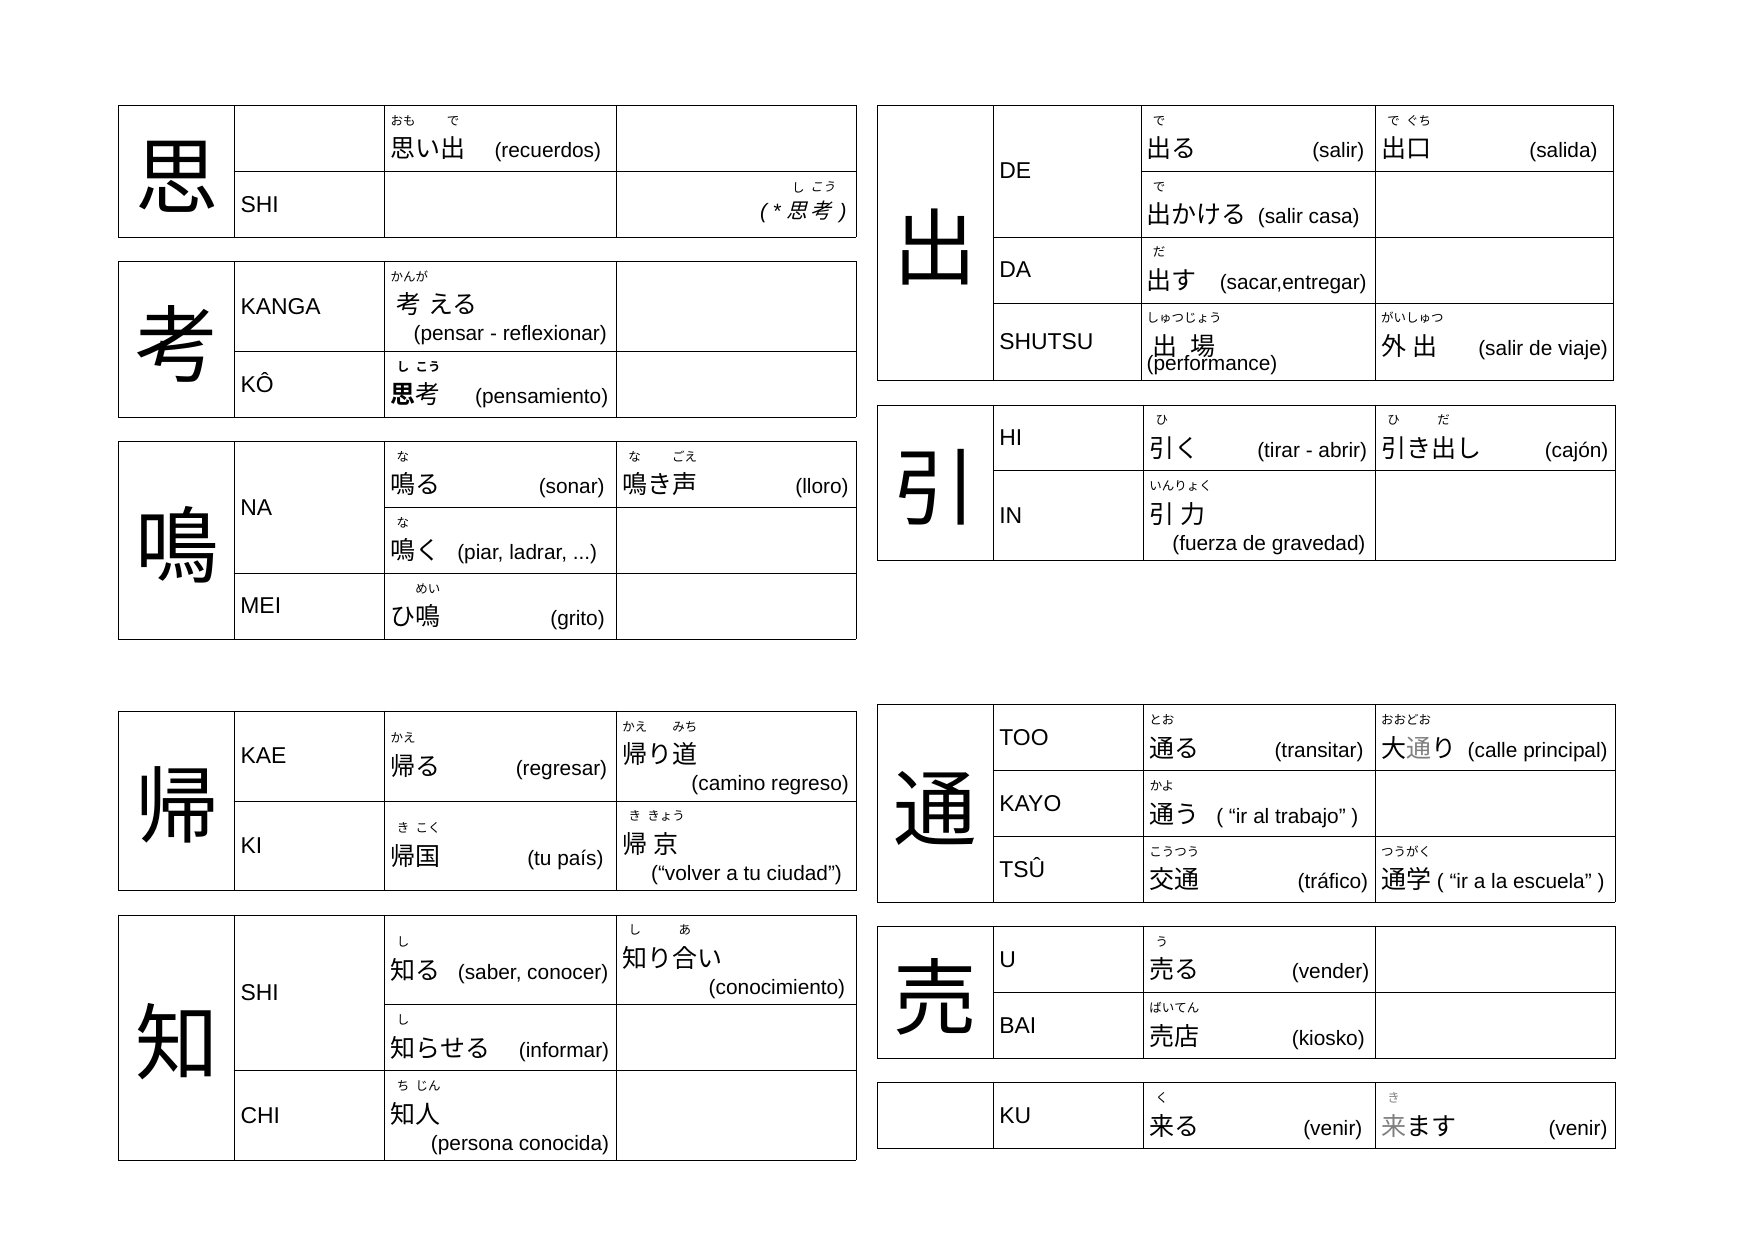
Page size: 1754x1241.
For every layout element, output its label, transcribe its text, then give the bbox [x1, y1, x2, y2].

table_cell SHUTSU [994, 304, 1141, 380]
table_cell 売ばい店てん (kiosko) [1144, 993, 1375, 1058]
table_cell 通つう学がく ( “ir a la escuela” ) [1376, 837, 1615, 902]
table_cell [617, 1071, 856, 1160]
table_cell 思し考こう (pensamiento) [385, 352, 616, 417]
table_header SHI [235, 916, 384, 1070]
table_header 知しり合あい (conocimiento) [617, 916, 856, 1004]
table_header 通 [878, 705, 993, 902]
table_header U [994, 927, 1143, 992]
table_header 考かんがえる (pensar - reflexionar) [385, 262, 616, 351]
table_cell BAI [994, 993, 1143, 1058]
table_header [878, 1083, 993, 1148]
table_header 帰 [119, 712, 234, 890]
table_header 鳴なる (sonar) [385, 442, 616, 507]
table_header KANGA [235, 262, 384, 351]
table_cell 出しゅつ場じょう (performance) [1142, 304, 1375, 380]
table_cell SHI [235, 172, 384, 237]
table_cell [1376, 471, 1615, 560]
table_header 売うる (vender) [1144, 927, 1375, 992]
table_header 帰かえり道みち (camino regreso) [617, 712, 856, 801]
table_cell 通かよう ( “ir al trabajo” ) [1144, 771, 1375, 836]
table_cell 帰き国こく (tu país) [385, 802, 616, 890]
table_cell CHI [235, 1071, 384, 1160]
table_header 大おお通どおり (calle principal) [1376, 705, 1615, 770]
table_cell 出だす (sacar,entregar) [1142, 238, 1375, 302]
table_cell 交こう通つう (tráfico) [1144, 837, 1375, 902]
table_cell [1376, 771, 1615, 836]
table_cell 出でかける (salir casa) [1142, 172, 1375, 237]
table_cell [617, 1005, 856, 1070]
table_header 知しる (saber, conocer) [385, 916, 616, 1004]
table_cell 鳴なく (piar, ladrar, ...) [385, 508, 616, 573]
table_cell KÔ [235, 352, 384, 417]
table_header 出でる (salir) [1142, 106, 1375, 171]
table_header 鳴 [119, 442, 234, 639]
table_header 来くる (venir) [1144, 1083, 1375, 1148]
table_cell KI [235, 802, 384, 890]
table_header 来きます (venir) [1376, 1083, 1615, 1148]
table_header 鳴なき声ごえ (lloro) [617, 442, 856, 507]
table_header 引ひき出だし (cajón) [1376, 406, 1615, 470]
table_cell KAYO [994, 771, 1143, 836]
table_header TOO [994, 705, 1143, 770]
table_header 出で口ぐち (salida) [1376, 106, 1613, 171]
table_header 引ひく (tirar - abrir) [1144, 406, 1375, 470]
table_cell [617, 352, 856, 417]
table_cell 思おもい出で (recuerdos) [385, 106, 616, 171]
table_header [235, 106, 384, 171]
table_cell 知しらせる (informar) [385, 1005, 616, 1070]
table_cell IN [994, 471, 1143, 560]
table_cell DA [994, 238, 1141, 302]
table_cell TSÛ [994, 837, 1143, 902]
table_header KU [994, 1083, 1143, 1148]
table_cell 知ち人じん (persona conocida) [385, 1071, 616, 1160]
table_cell 帰き京きょう (“volver a tu ciudad”) [617, 802, 856, 890]
table_cell 外がい出しゅつ (salir de viaje) [1376, 304, 1613, 380]
table_header 出 [878, 106, 993, 380]
table_header 売 [878, 927, 993, 1058]
table_header 思 [119, 106, 234, 237]
table_header DE [994, 106, 1141, 237]
table_header HI [994, 406, 1143, 470]
table_header 知 [119, 916, 234, 1160]
table_cell [1376, 238, 1613, 302]
table_cell ( * 思し考こう ) [617, 172, 856, 237]
table_cell [1376, 172, 1613, 237]
table_header 引 [878, 406, 993, 560]
table_header 帰かえる (regresar) [385, 712, 616, 801]
table_cell ひ鳴めい (grito) [385, 574, 616, 639]
table_header NA [235, 442, 384, 573]
table_cell [1376, 993, 1615, 1058]
table_header [1376, 927, 1615, 992]
table_header 通とおる (transitar) [1144, 705, 1375, 770]
table_header [617, 262, 856, 351]
table_header KAE [235, 712, 384, 801]
table_cell [617, 574, 856, 639]
table_header 考 [119, 262, 234, 417]
table_cell [385, 172, 616, 237]
table_cell MEI [235, 574, 384, 639]
table_cell [617, 106, 856, 171]
table_cell 引いん力りょく (fuerza de gravedad) [1144, 471, 1375, 560]
table_cell [617, 508, 856, 573]
